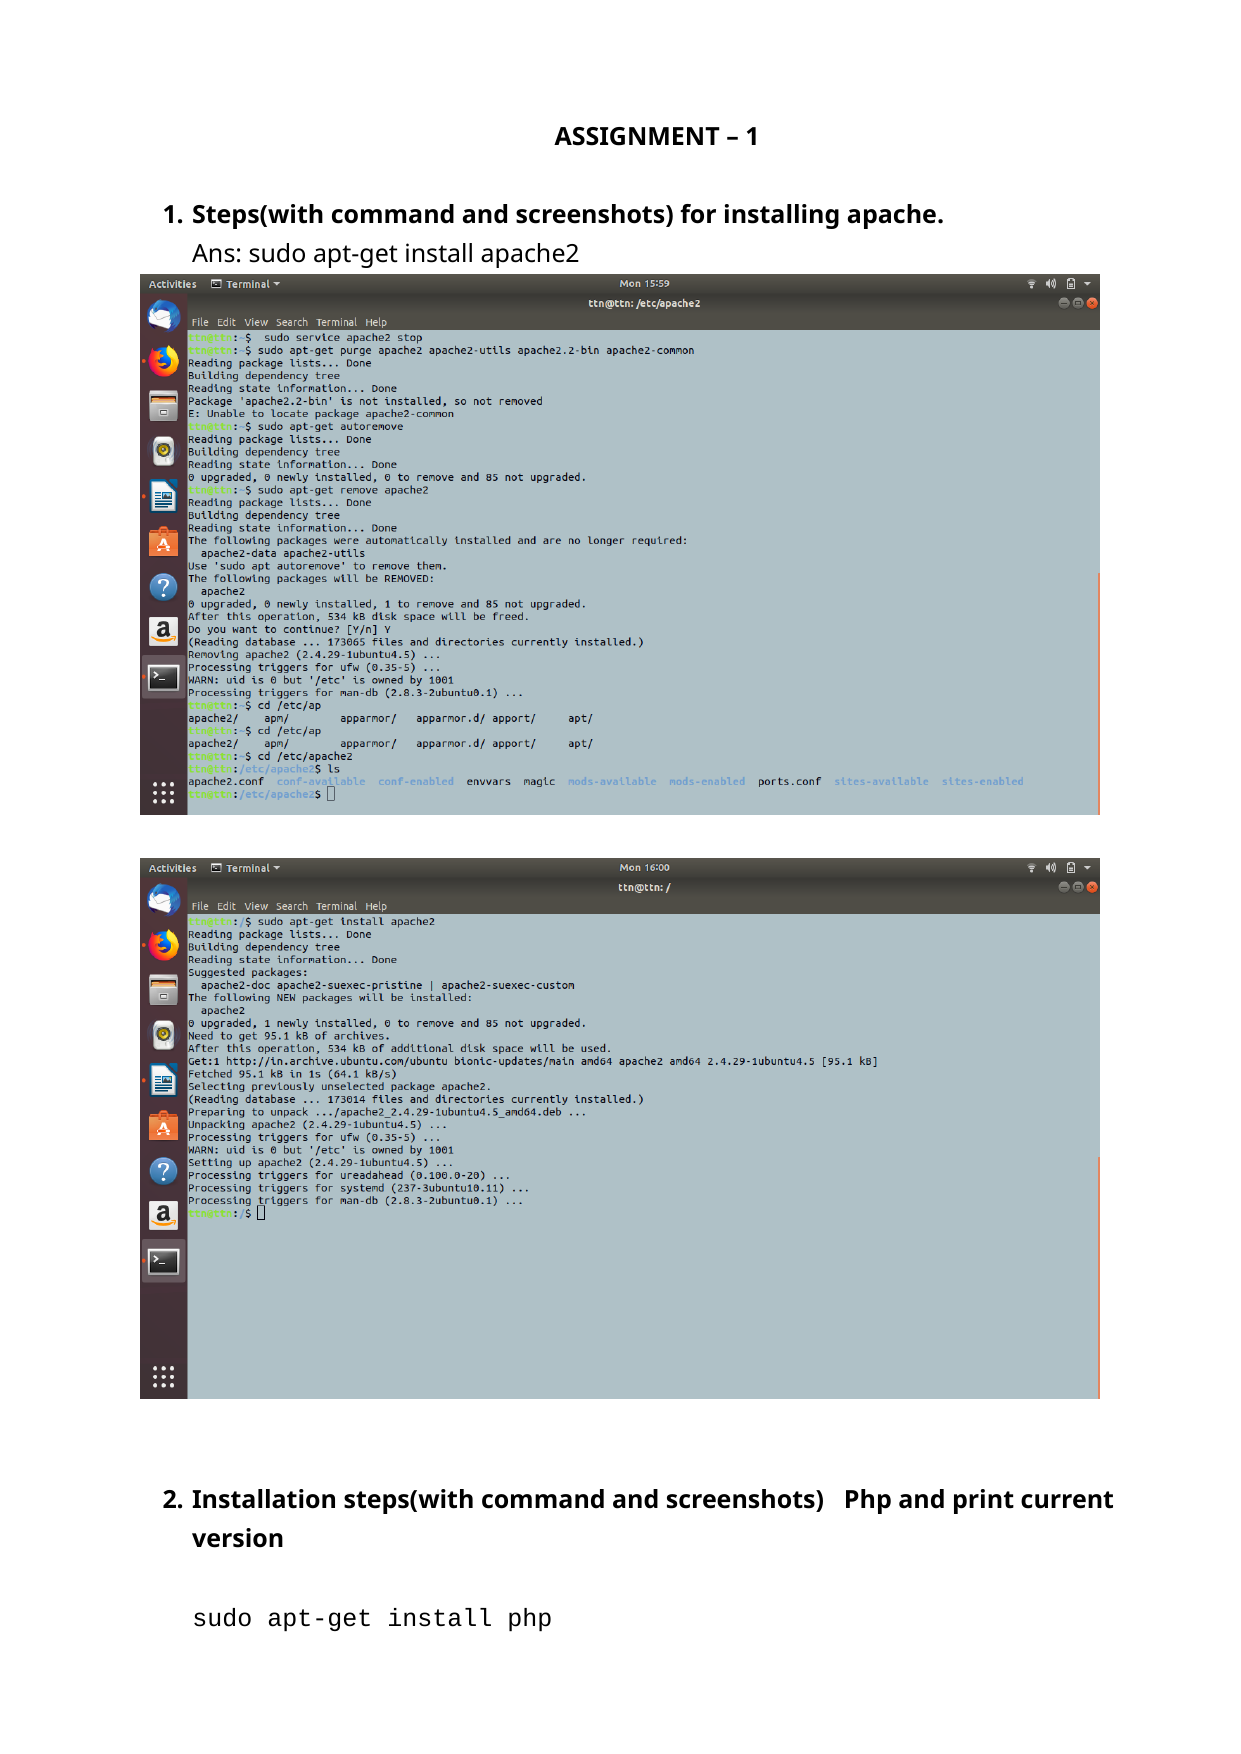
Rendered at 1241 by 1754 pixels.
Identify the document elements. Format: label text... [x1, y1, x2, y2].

picture [140, 274, 1100, 815]
picture [140, 858, 1100, 1399]
list Ans: sudo apt-get install apache2 [162, 236, 1122, 270]
list Installation steps(with command and screenshots) Php and print current version [162, 1482, 1122, 1555]
text sudo apt-get install php [118, 1599, 1122, 1633]
list ASSIGNMENT – 1 [162, 118, 1122, 152]
list Steps(with command and screenshots) for installing apache. [162, 196, 1122, 231]
